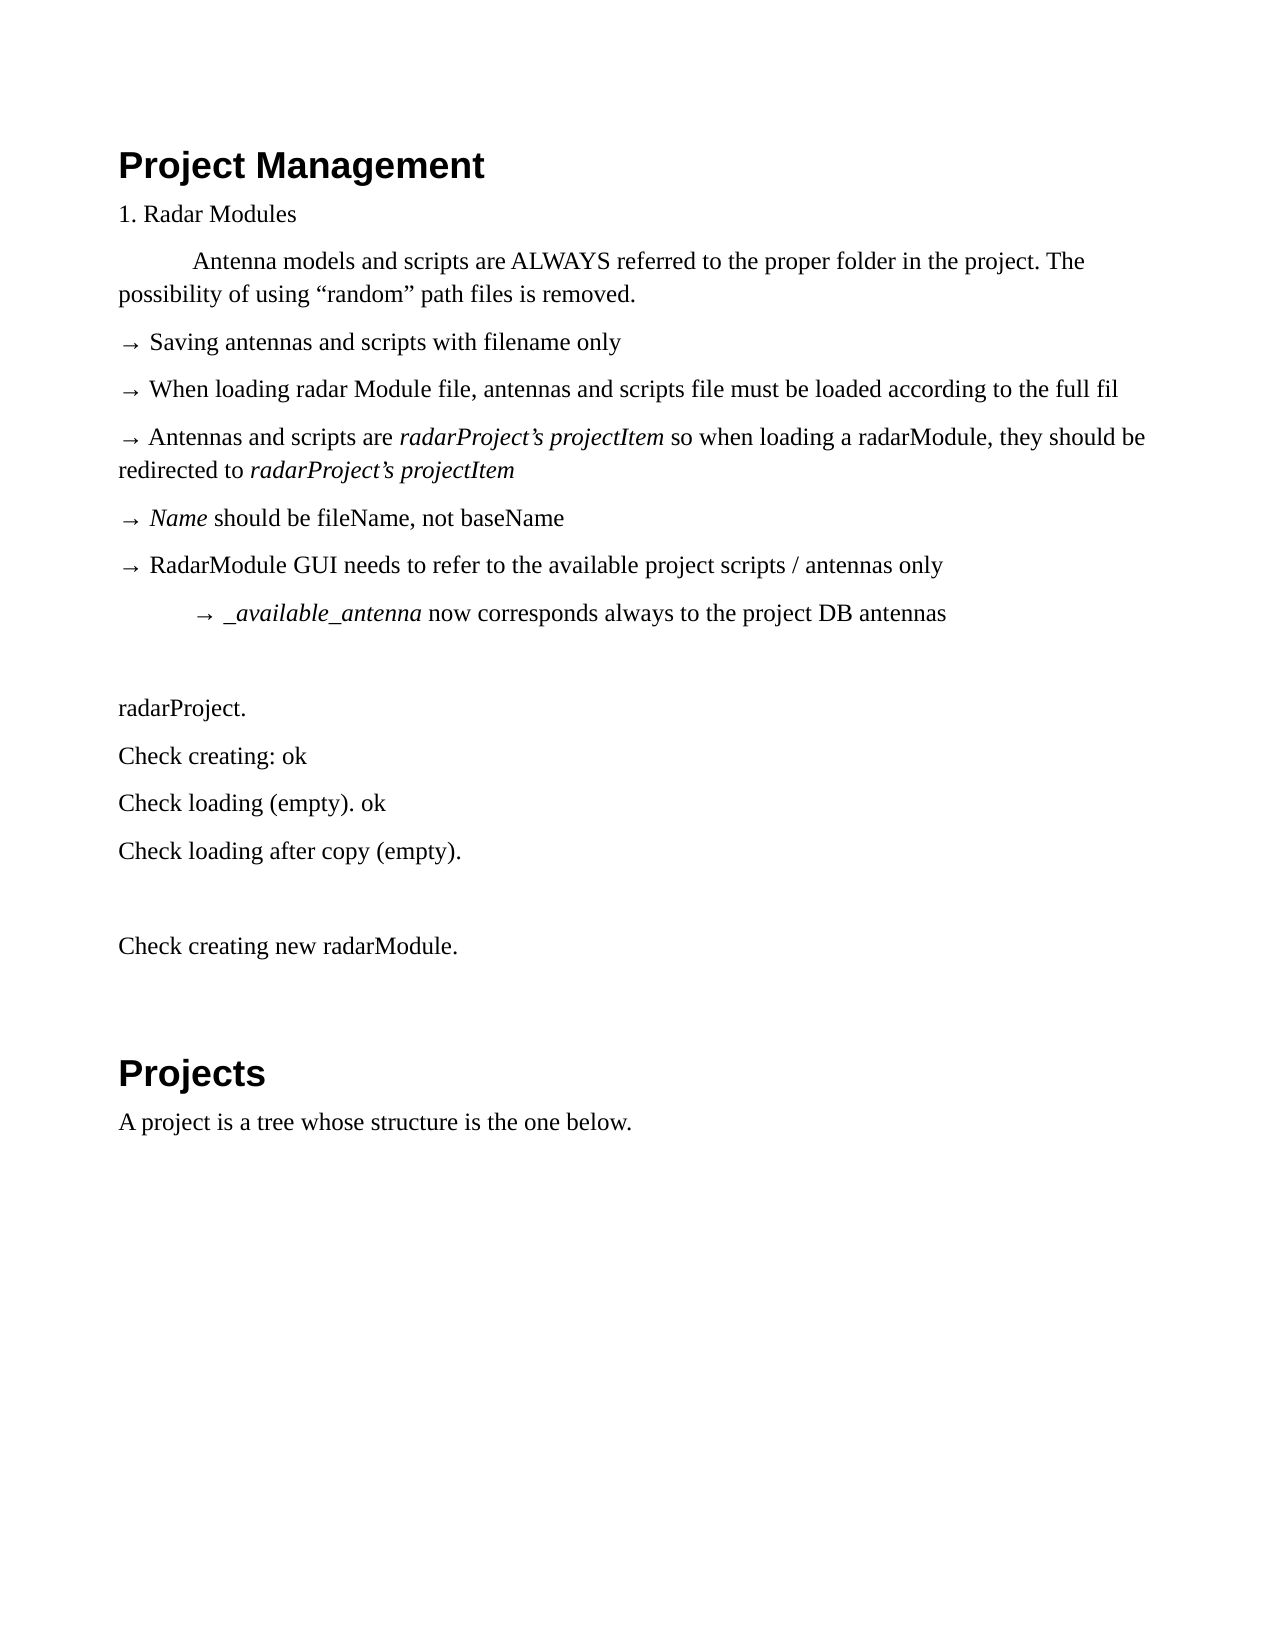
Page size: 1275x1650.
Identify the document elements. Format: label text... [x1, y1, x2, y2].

text Check creating: ok [118, 741, 1157, 769]
text Check loading after copy (empty). [118, 836, 1157, 865]
subtitle Projects [118, 1051, 1157, 1094]
text Antenna models and scripts are ALWAYS referred to the proper folder in the project. The possibility of using “random” path files is removed. [118, 246, 1157, 308]
subtitle Project Management [118, 143, 1157, 186]
text 1. Radar Modules [118, 199, 1157, 227]
text → Antennas and scripts are radarProject’s projectItem so when loading a radarModule, they should be redirected to radarProject’s projectItem [118, 422, 1157, 484]
text → Name should be fileName, not baseName [118, 503, 1157, 532]
text Check creating new radarModule. [118, 931, 1157, 960]
text → When loading radar Module file, antennas and scripts file must be loaded according to the full fil [118, 374, 1157, 403]
text radarProject. [118, 693, 1157, 722]
text A project is a tree whose structure is the one below. [118, 1107, 1157, 1136]
text Check loading (empty). ok [118, 788, 1157, 817]
text → _available_antenna now corresponds always to the project DB antennas [118, 598, 1157, 627]
text → RadarModule GUI needs to refer to the available project scripts / antennas only [118, 550, 1157, 579]
text → Saving antennas and scripts with filename only [118, 327, 1157, 356]
